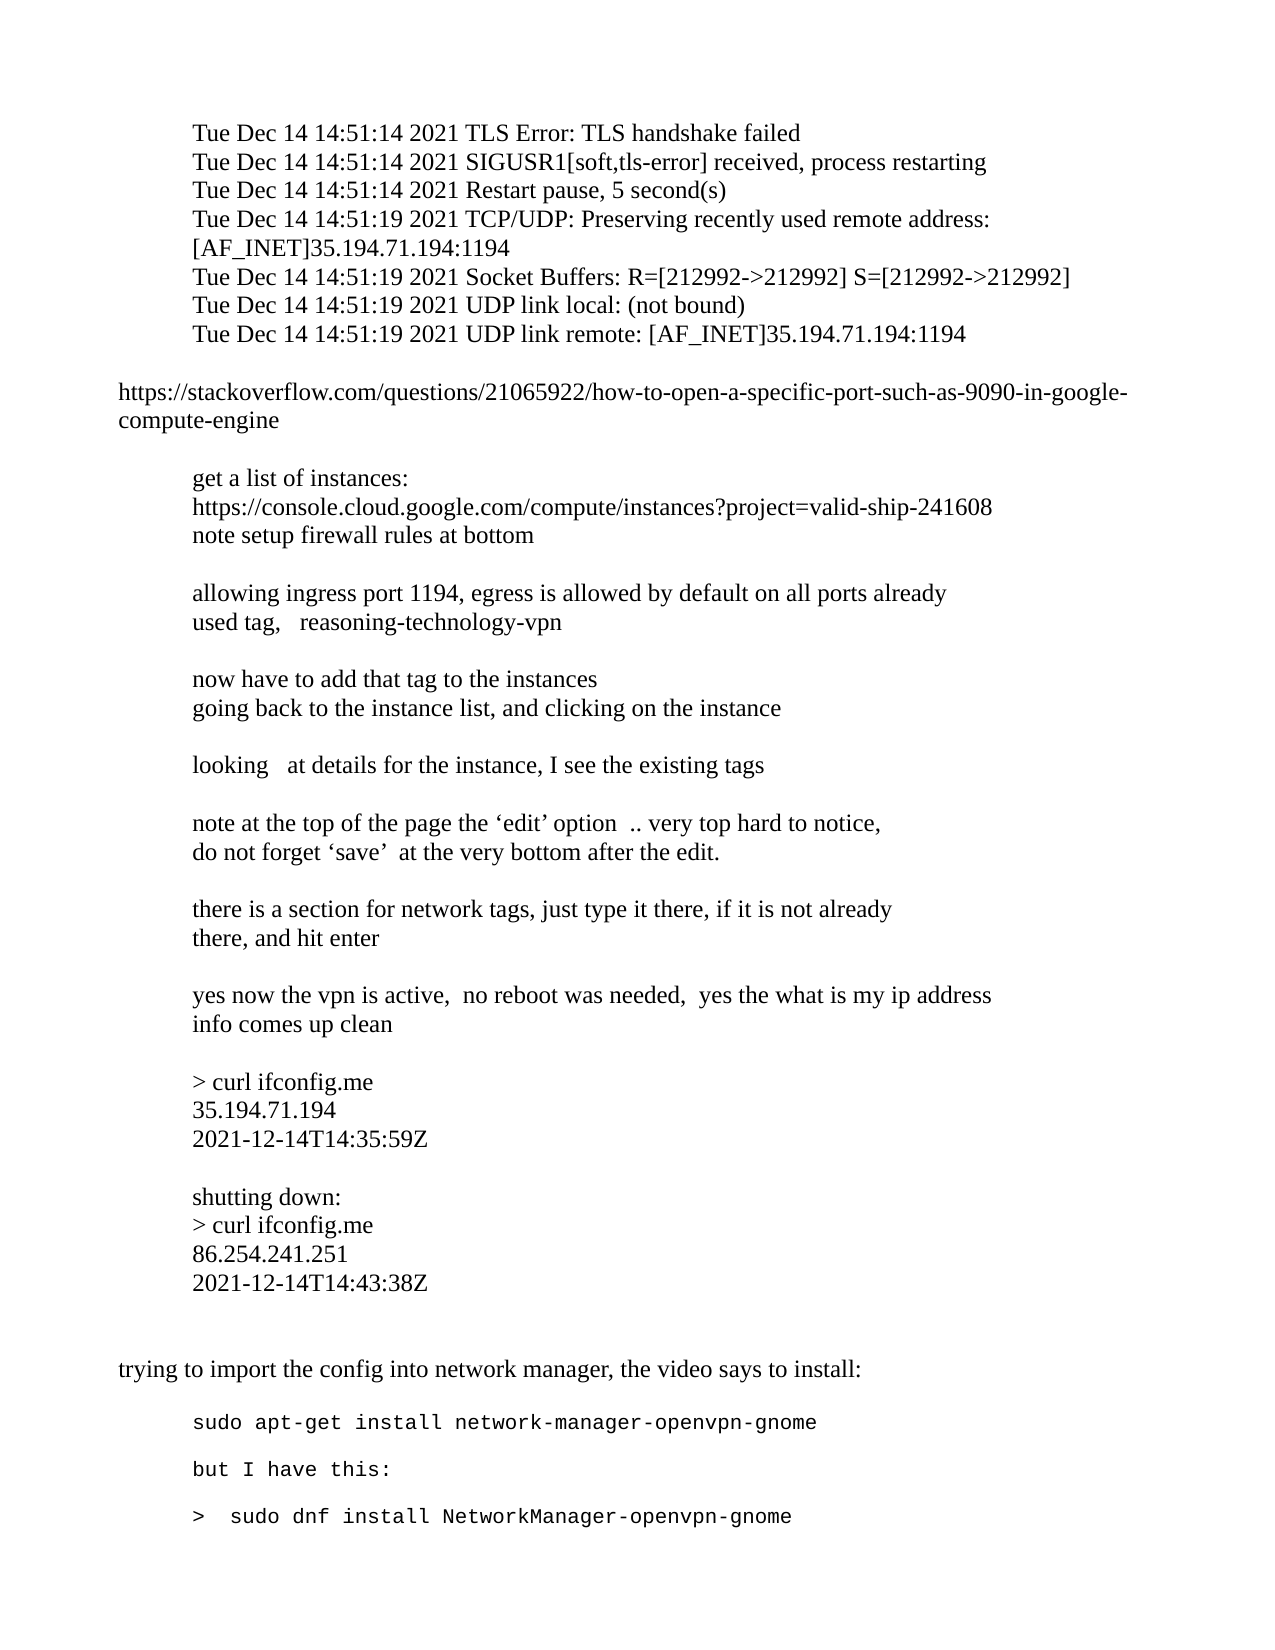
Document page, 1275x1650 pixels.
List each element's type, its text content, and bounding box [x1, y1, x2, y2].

text but I have this: [192, 1459, 1157, 1483]
text Tue Dec 14 14:51:19 2021 UDP link local: (not bound) [192, 291, 1157, 319]
text > curl ifconfig.me [192, 1067, 1157, 1096]
text allowing ingress port 1194, egress is allowed by default on all ports already [192, 578, 1157, 607]
text Tue Dec 14 14:51:19 2021 TCP/UDP: Preserving recently used remote address: [AF_INET]35.194.71.194:1194 [192, 204, 1157, 262]
text going back to the instance list, and clicking on the instance [192, 693, 1157, 722]
text sudo apt-get install network-manager-openvpn-gnome [192, 1412, 1157, 1436]
text Tue Dec 14 14:51:14 2021 TLS Error: TLS handshake failed [192, 118, 1157, 147]
text now have to add that tag to the instances [192, 664, 1157, 693]
text 2021-12-14T14:43:38Z [192, 1268, 1157, 1297]
text trying to import the config into network manager, the video says to install: [118, 1354, 1157, 1383]
text Tue Dec 14 14:51:19 2021 Socket Buffers: R=[212992->212992] S=[212992->212992] [192, 262, 1157, 291]
text there, and hit enter [192, 923, 1157, 952]
text yes now the vpn is active, no reboot was needed, yes the what is my ip address [192, 981, 1157, 1009]
text 2021-12-14T14:35:59Z [192, 1124, 1157, 1153]
text Tue Dec 14 14:51:19 2021 UDP link remote: [AF_INET]35.194.71.194:1194 [192, 319, 1157, 348]
text > curl ifconfig.me [192, 1211, 1157, 1239]
text there is a section for network tags, just type it there, if it is not already [192, 894, 1157, 923]
text used tag, reasoning-technology-vpn [192, 607, 1157, 636]
text 35.194.71.194 [192, 1096, 1157, 1124]
text shutting down: [118, 1182, 1157, 1211]
text 86.254.241.251 [192, 1239, 1157, 1268]
text > sudo dnf install NetworkManager-openvpn-gnome [192, 1506, 1157, 1530]
text note setup firewall rules at bottom [192, 521, 1157, 549]
text https://console.cloud.google.com/compute/instances?project=valid-ship-241608 [192, 492, 1157, 521]
text Tue Dec 14 14:51:14 2021 Restart pause, 5 second(s) [192, 176, 1157, 204]
text looking at details for the instance, I see the existing tags [192, 751, 1157, 779]
text https://stackoverflow.com/questions/21065922/how-to-open-a-specific-port-such-as-9090-in-google-compute-engine [118, 377, 1157, 434]
text do not forget ‘save’ at the very bottom after the edit. [192, 837, 1157, 866]
text info comes up clean [192, 1009, 1157, 1038]
text note at the top of the page the ‘edit’ option .. very top hard to notice, [192, 808, 1157, 837]
text get a list of instances: [192, 463, 1157, 492]
text Tue Dec 14 14:51:14 2021 SIGUSR1[soft,tls-error] received, process restarting [192, 147, 1157, 176]
